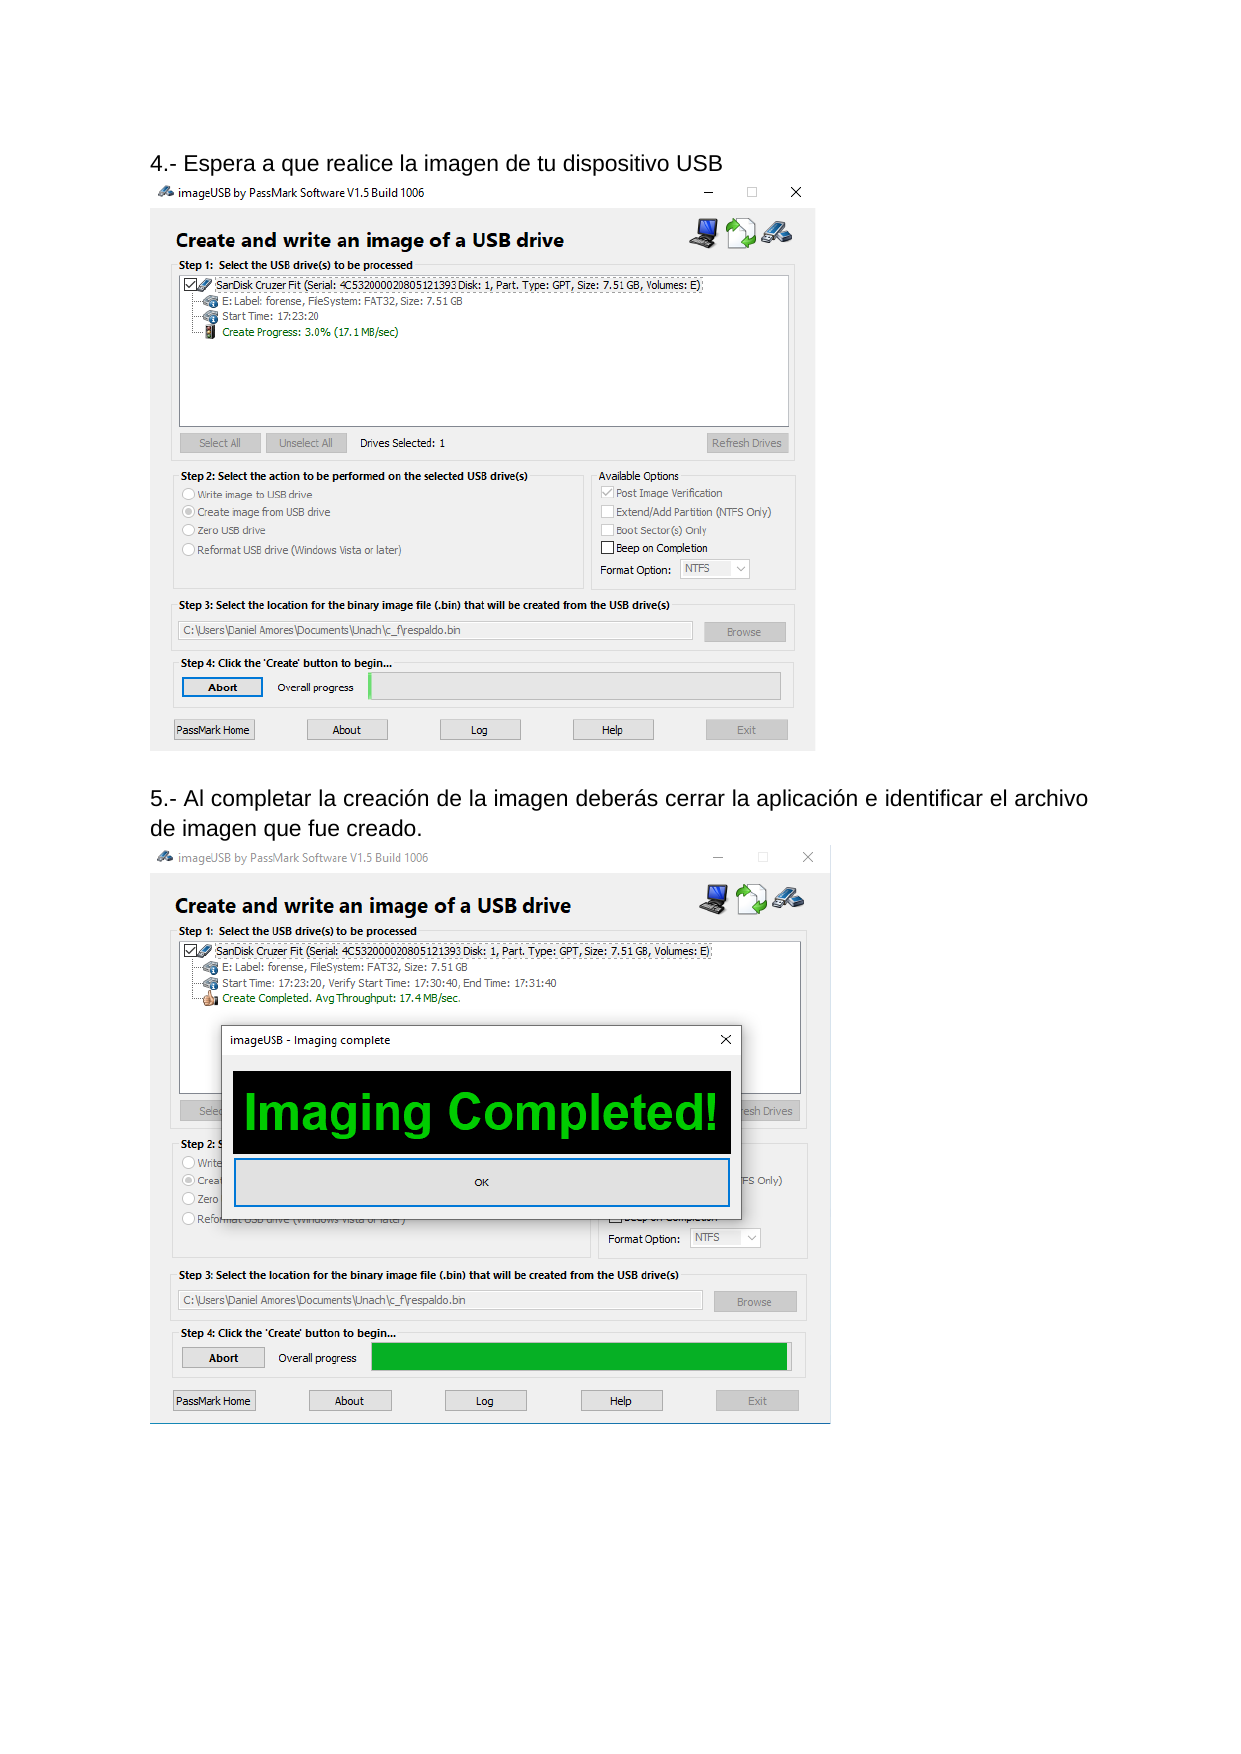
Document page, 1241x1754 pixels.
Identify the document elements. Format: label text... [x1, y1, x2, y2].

text 4.- Espera a que realice la imagen de tu dispositivo USB [150, 150, 1090, 176]
picture [150, 845, 831, 1424]
text 5.- Al completar la creación de la imagen deberás cerrar la aplicación e identificar el archivo de imagen que fue creado. [150, 785, 1090, 841]
picture [150, 180, 816, 751]
